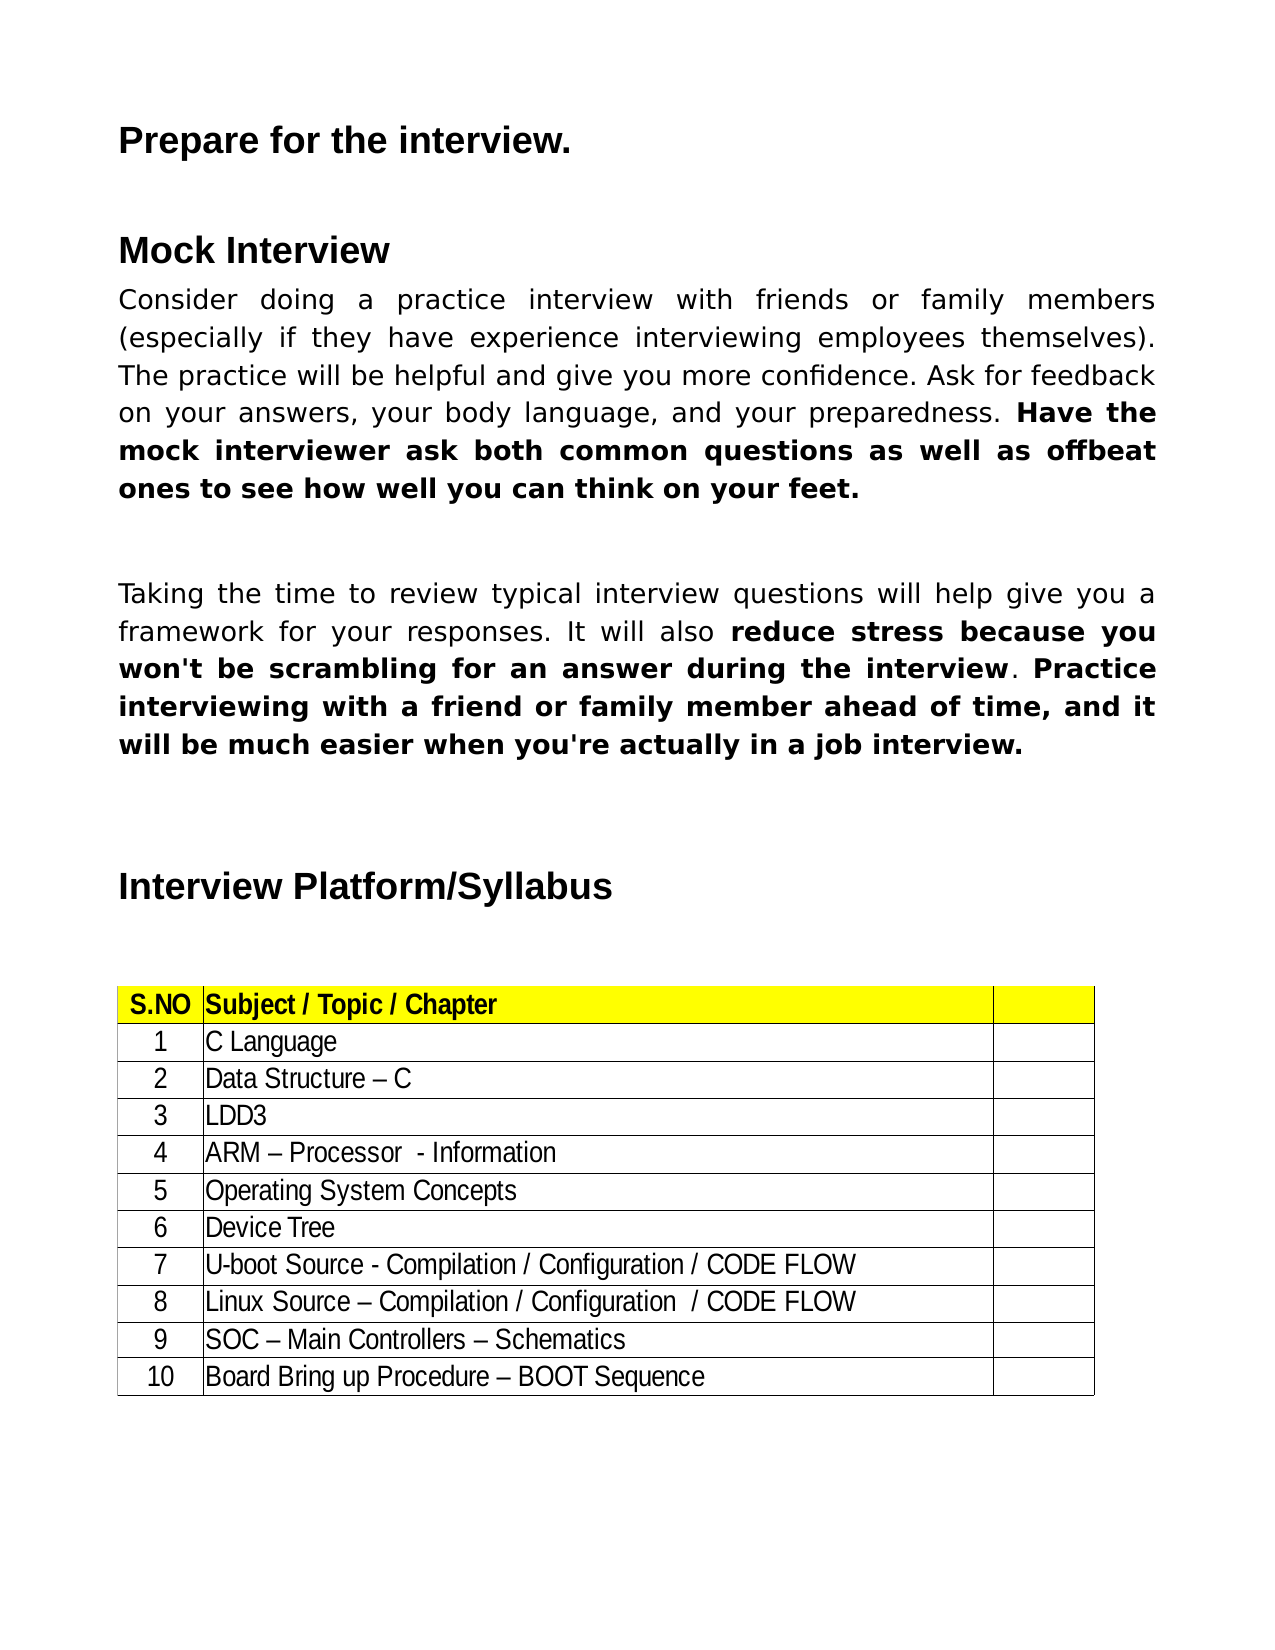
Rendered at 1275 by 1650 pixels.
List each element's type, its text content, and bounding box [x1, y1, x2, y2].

subtitle Mock Interview [118, 228, 1157, 272]
text Consider doing a practice interview with friends or family members (especially if they have experience interviewing employees themselves). The practice will be helpful and give you more confidence. Ask for feedback on your answers, your body language, and your preparedness. Have the mock interviewer ask both common questions as well as offbeat ones to see how well you can think on your feet. [118, 284, 1157, 505]
text Taking the time to review typical interview questions will help give you a framework for your responses. It will also reduce stress because you won't be scrambling for an answer during the interview. Practice interviewing with a friend or family member ahead of time, and it will be much easier when you're actually in a job interview. [118, 578, 1157, 761]
subtitle Interview Platform/Syllabus [118, 864, 1157, 908]
subtitle Prepare for the interview. [118, 118, 1157, 162]
